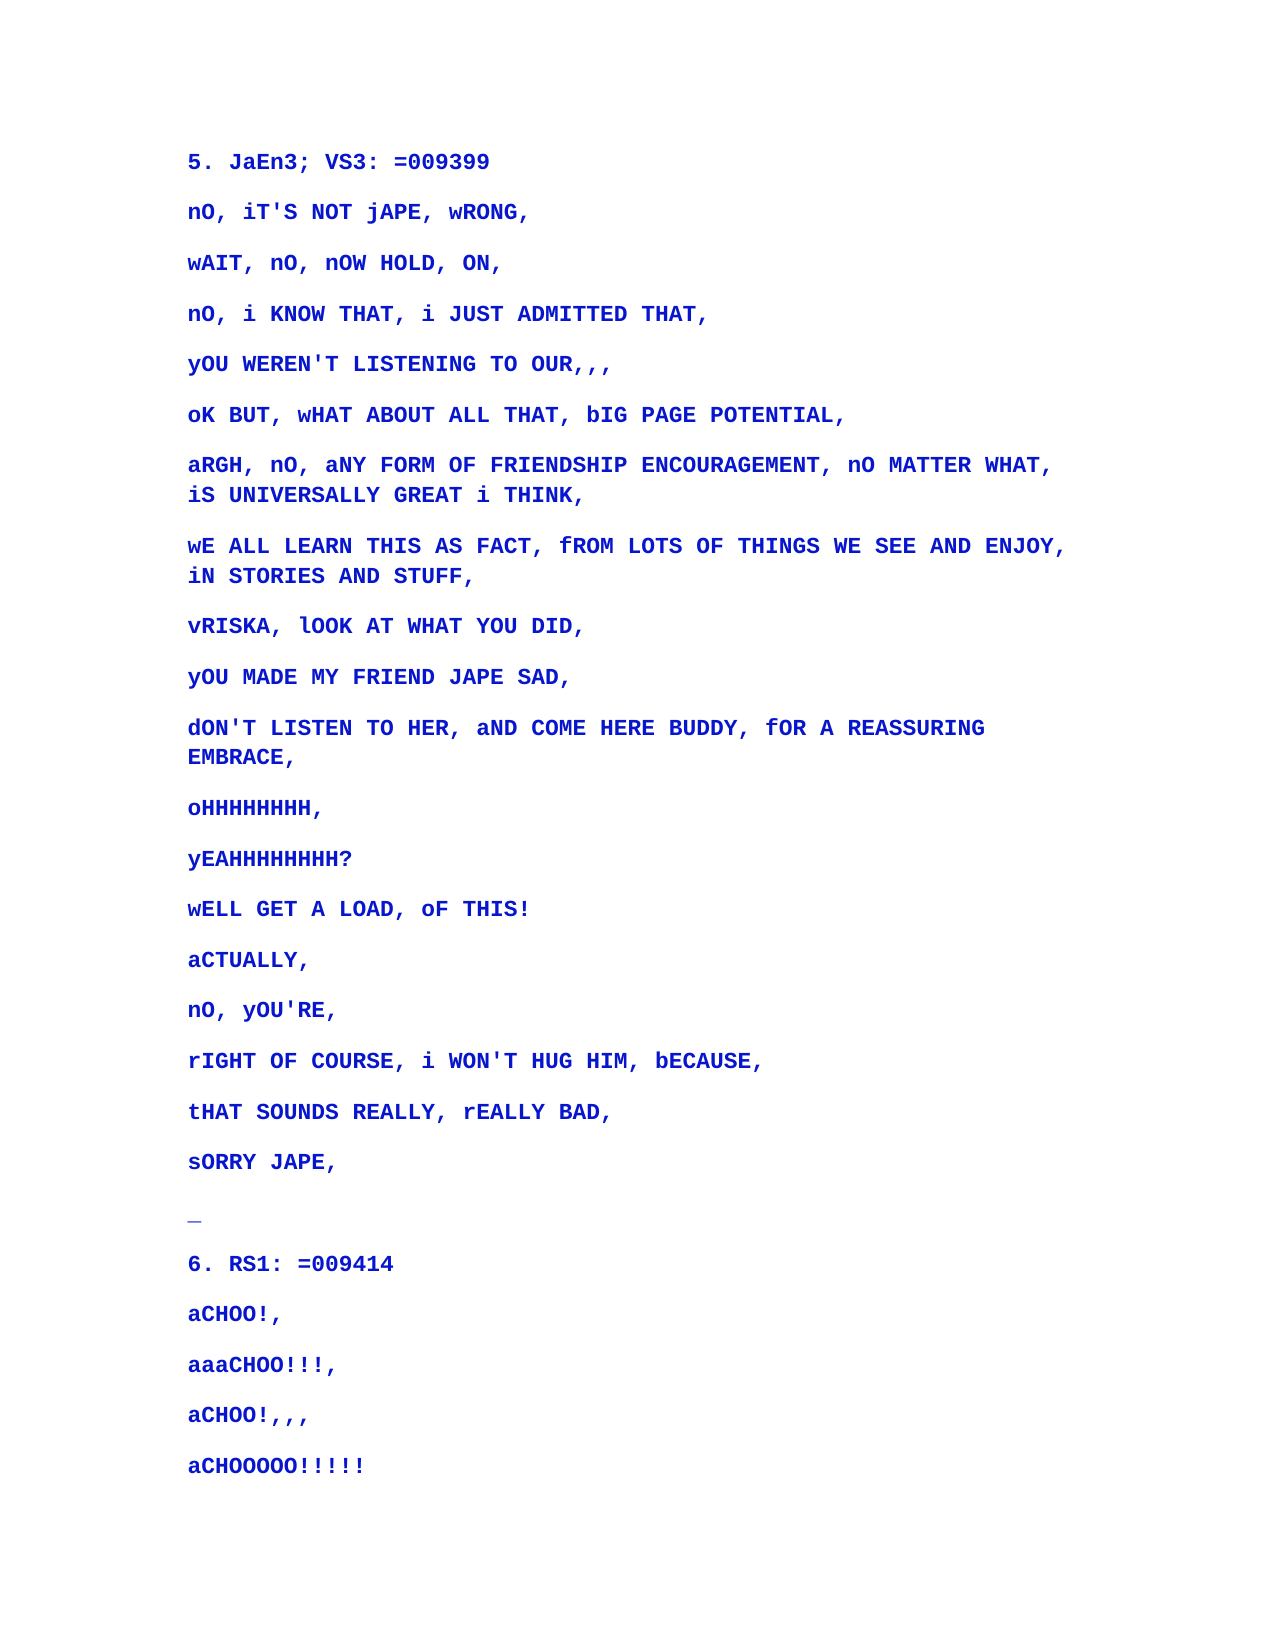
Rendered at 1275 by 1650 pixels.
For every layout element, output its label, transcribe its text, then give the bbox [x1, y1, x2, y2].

text nO, iT'S NOT jAPE, wRONG, [187, 201, 1087, 227]
text aRGH, nO, aNY FORM OF FRIENDSHIP ENCOURAGEMENT, nO MATTER WHAT, iS UNIVERSALLY GREAT i THINK, [187, 454, 1087, 509]
text yOU WEREN'T LISTENING TO OUR,,, [187, 352, 1087, 378]
text sORRY JAPE, [187, 1151, 1087, 1177]
text yOU MADE MY FRIEND JAPE SAD, [187, 665, 1087, 691]
text wAIT, nO, nOW HOLD, ON, [187, 251, 1087, 277]
text wELL GET A LOAD, oF THIS! [187, 897, 1087, 923]
text nO, i KNOW THAT, i JUST ADMITTED THAT, [187, 302, 1087, 328]
text rIGHT OF COURSE, i WON'T HUG HIM, bECAUSE, [187, 1049, 1087, 1075]
text oHHHHHHHH, [187, 796, 1087, 822]
text dON'T LISTEN TO HER, aND COME HERE BUDDY, fOR A REASSURING EMBRACE, [187, 716, 1087, 772]
text wE ALL LEARN THIS AS FACT, fROM LOTS OF THINGS WE SEE AND ENJOY, iN STORIES AND STUFF, [187, 534, 1087, 590]
text aCHOOOOO!!!!! [187, 1454, 1087, 1480]
text _ [187, 1201, 1087, 1227]
text yEAHHHHHHHH? [187, 847, 1087, 873]
text vRISKA, lOOK AT WHAT YOU DID, [187, 614, 1087, 641]
text nO, yOU'RE, [187, 999, 1087, 1025]
text 6. RS1: =009414 [187, 1252, 1087, 1278]
text tHAT SOUNDS REALLY, rEALLY BAD, [187, 1100, 1087, 1126]
text aCHOO!, [187, 1302, 1087, 1328]
text oK BUT, wHAT ABOUT ALL THAT, bIG PAGE POTENTIAL, [187, 403, 1087, 429]
text aCHOO!,,, [187, 1404, 1087, 1430]
text aaaCHOO!!!, [187, 1353, 1087, 1379]
text aCTUALLY, [187, 948, 1087, 974]
text 5. JaEn3; VS3: =009399 [187, 150, 1087, 176]
